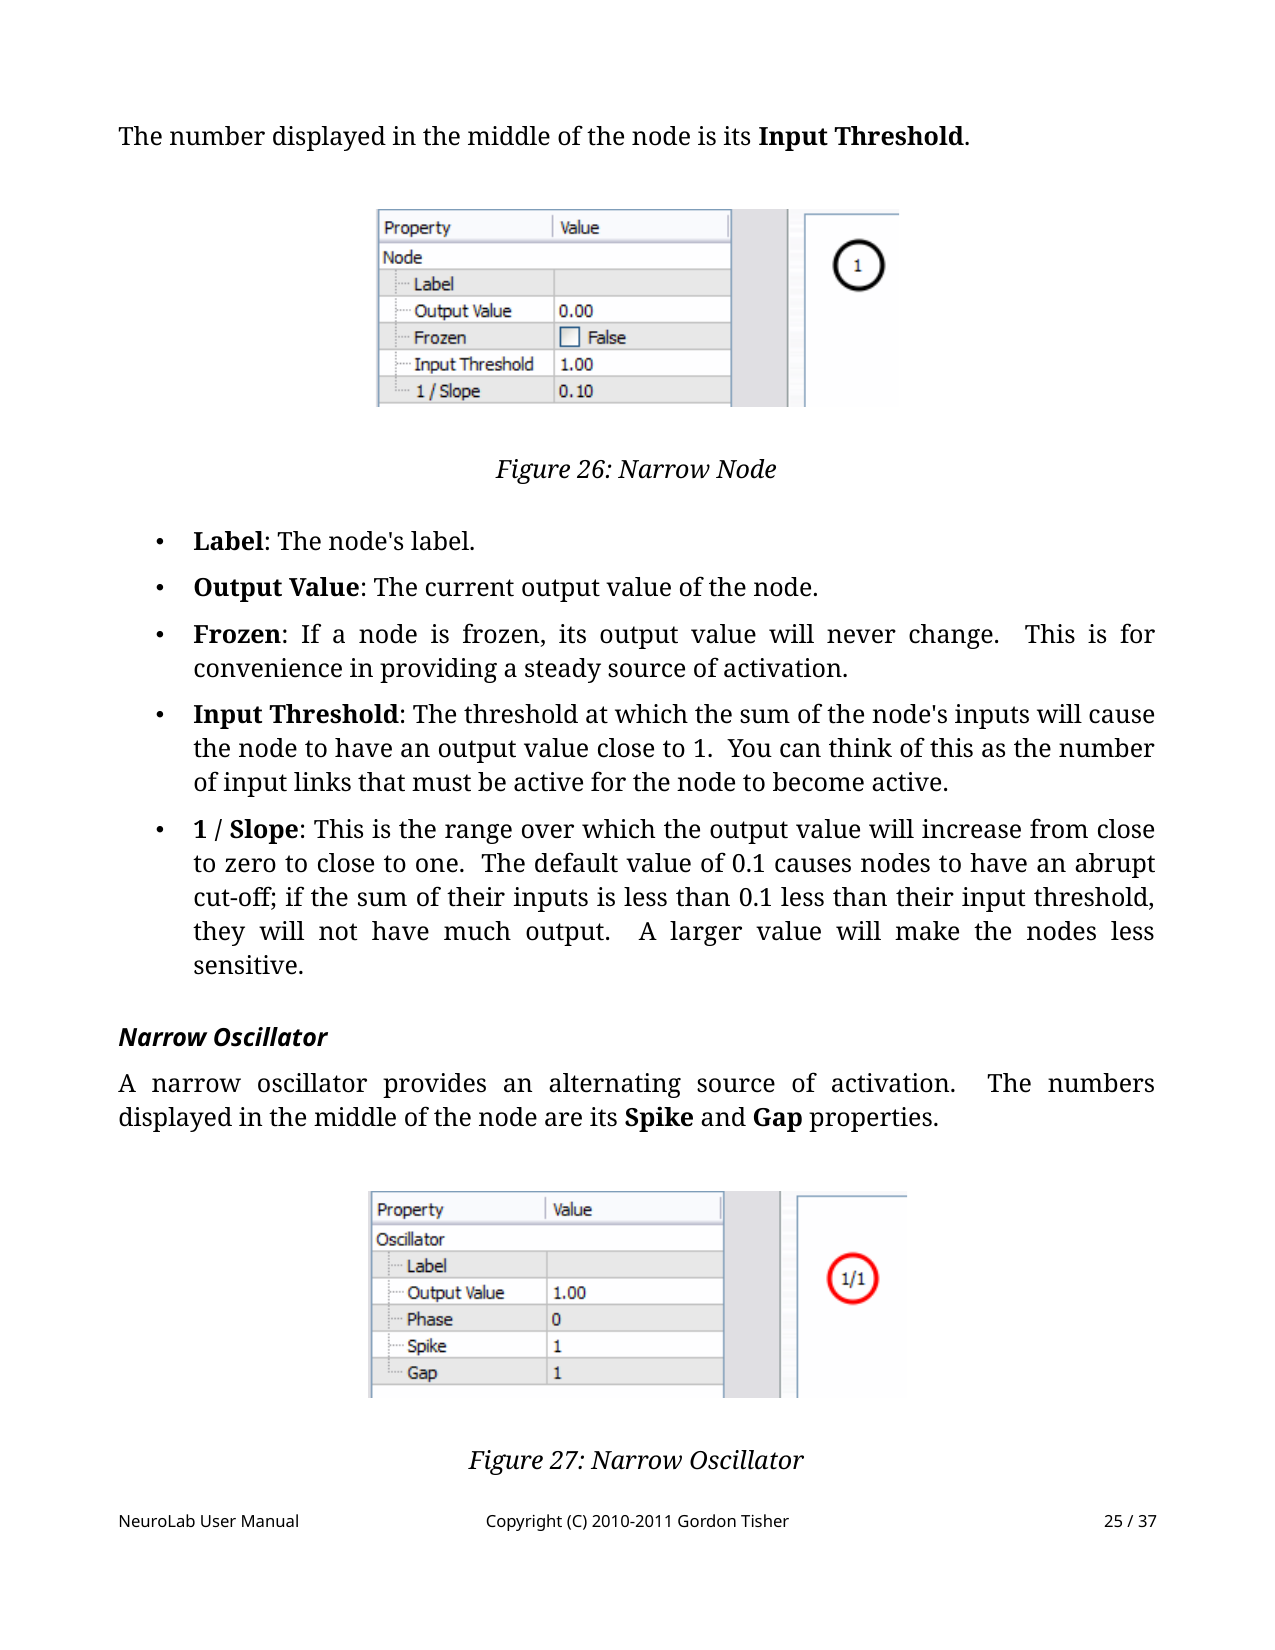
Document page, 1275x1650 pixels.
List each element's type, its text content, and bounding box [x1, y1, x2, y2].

text Figure 27: Narrow Oscillator [118, 1184, 1157, 1477]
text A narrow oscillator provides an alternating source of activation. The numbers displayed in the middle of the node are its Spike and Gap properties. [118, 1066, 1157, 1134]
text The number displayed in the middle of the node is its Input Threshold. [118, 118, 1157, 152]
list Frozen: If a node is frozen, its output value will never change. This is for convenience in providing a steady source of activation. [156, 616, 1157, 684]
list Output Value: The current output value of the node. [156, 570, 1157, 604]
text Figure 26: Narrow Node [118, 202, 1157, 486]
list Label: The node's label. [156, 523, 1157, 557]
picture [368, 1191, 908, 1398]
list 1 / Slope: This is the range over which the output value will increase from close to zero to close to one. The default value of 0.1 causes nodes to have an abrupt cut-off; if the sum of their inputs is less than 0.1 less than their input threshold, they will not have much output. A larger value will make the nodes less sensitive. [156, 812, 1157, 982]
subtitle Narrow Oscillator [118, 1019, 1157, 1053]
list Input Threshold: The threshold at which the sum of the node's inputs will cause the node to have an output value close to 1. You can think of this as the number of input links that must be active for the node to become active. [156, 697, 1157, 799]
picture [375, 209, 900, 407]
